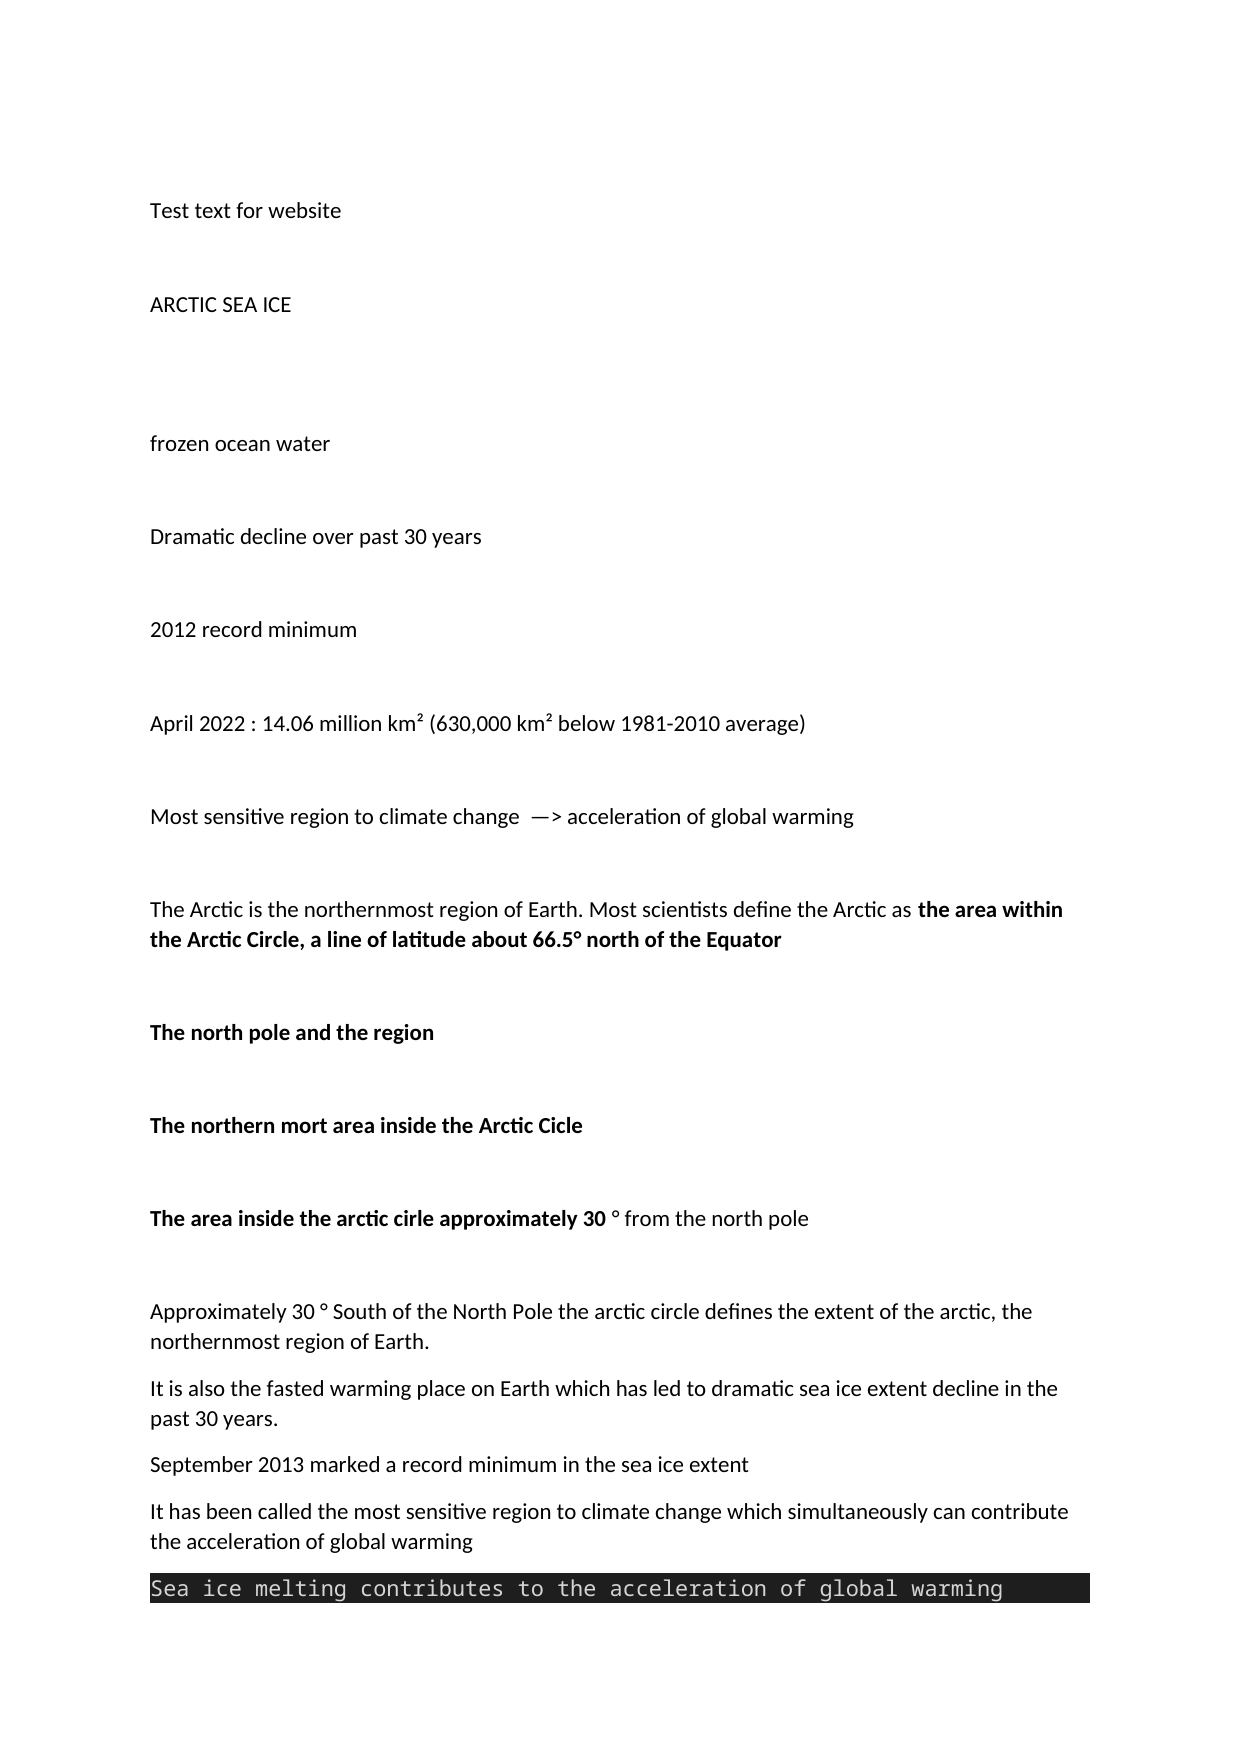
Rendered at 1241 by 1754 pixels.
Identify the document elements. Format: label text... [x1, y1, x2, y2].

text September 2013 marked a record minimum in the sea ice extent [150, 1450, 1090, 1478]
text Test text for website [150, 197, 1090, 224]
text The northern mort area inside the Arctic Cicle [150, 1111, 1090, 1139]
text Most sensitive region to climate change —> acceleration of global warming [150, 802, 1090, 830]
text Sea ice melting contributes to the acceleration of global warming [150, 1573, 1090, 1603]
text The Arctic is the northernmost region of Earth. Most scientists define the Arctic as the area within the Arctic Circle, a line of latitude about 66.5° north of the Equator [150, 895, 1090, 953]
text It has been called the most sensitive region to climate change which simultaneously can contribute the acceleration of global warming [150, 1497, 1090, 1555]
text It is also the fasted warming place on Earth which has led to dramatic sea ice extent decline in the past 30 years. [150, 1374, 1090, 1432]
text April 2022 : 14.06 million km² (630,000 km² below 1981-2010 average) [150, 709, 1090, 737]
text Dramatic decline over past 30 years [150, 522, 1090, 551]
text The area inside the arctic cirle approximately 30 ° from the north pole [150, 1204, 1090, 1232]
text The north pole and the region [150, 1018, 1090, 1046]
text 2012 record minimum [150, 616, 1090, 644]
text Approximately 30 ° South of the North Pole the arctic circle defines the extent of the arctic, the northernmost region of Earth. [150, 1297, 1090, 1355]
text ARCTIC SEA ICE [150, 290, 1090, 318]
text frozen ocean water [150, 429, 1090, 457]
